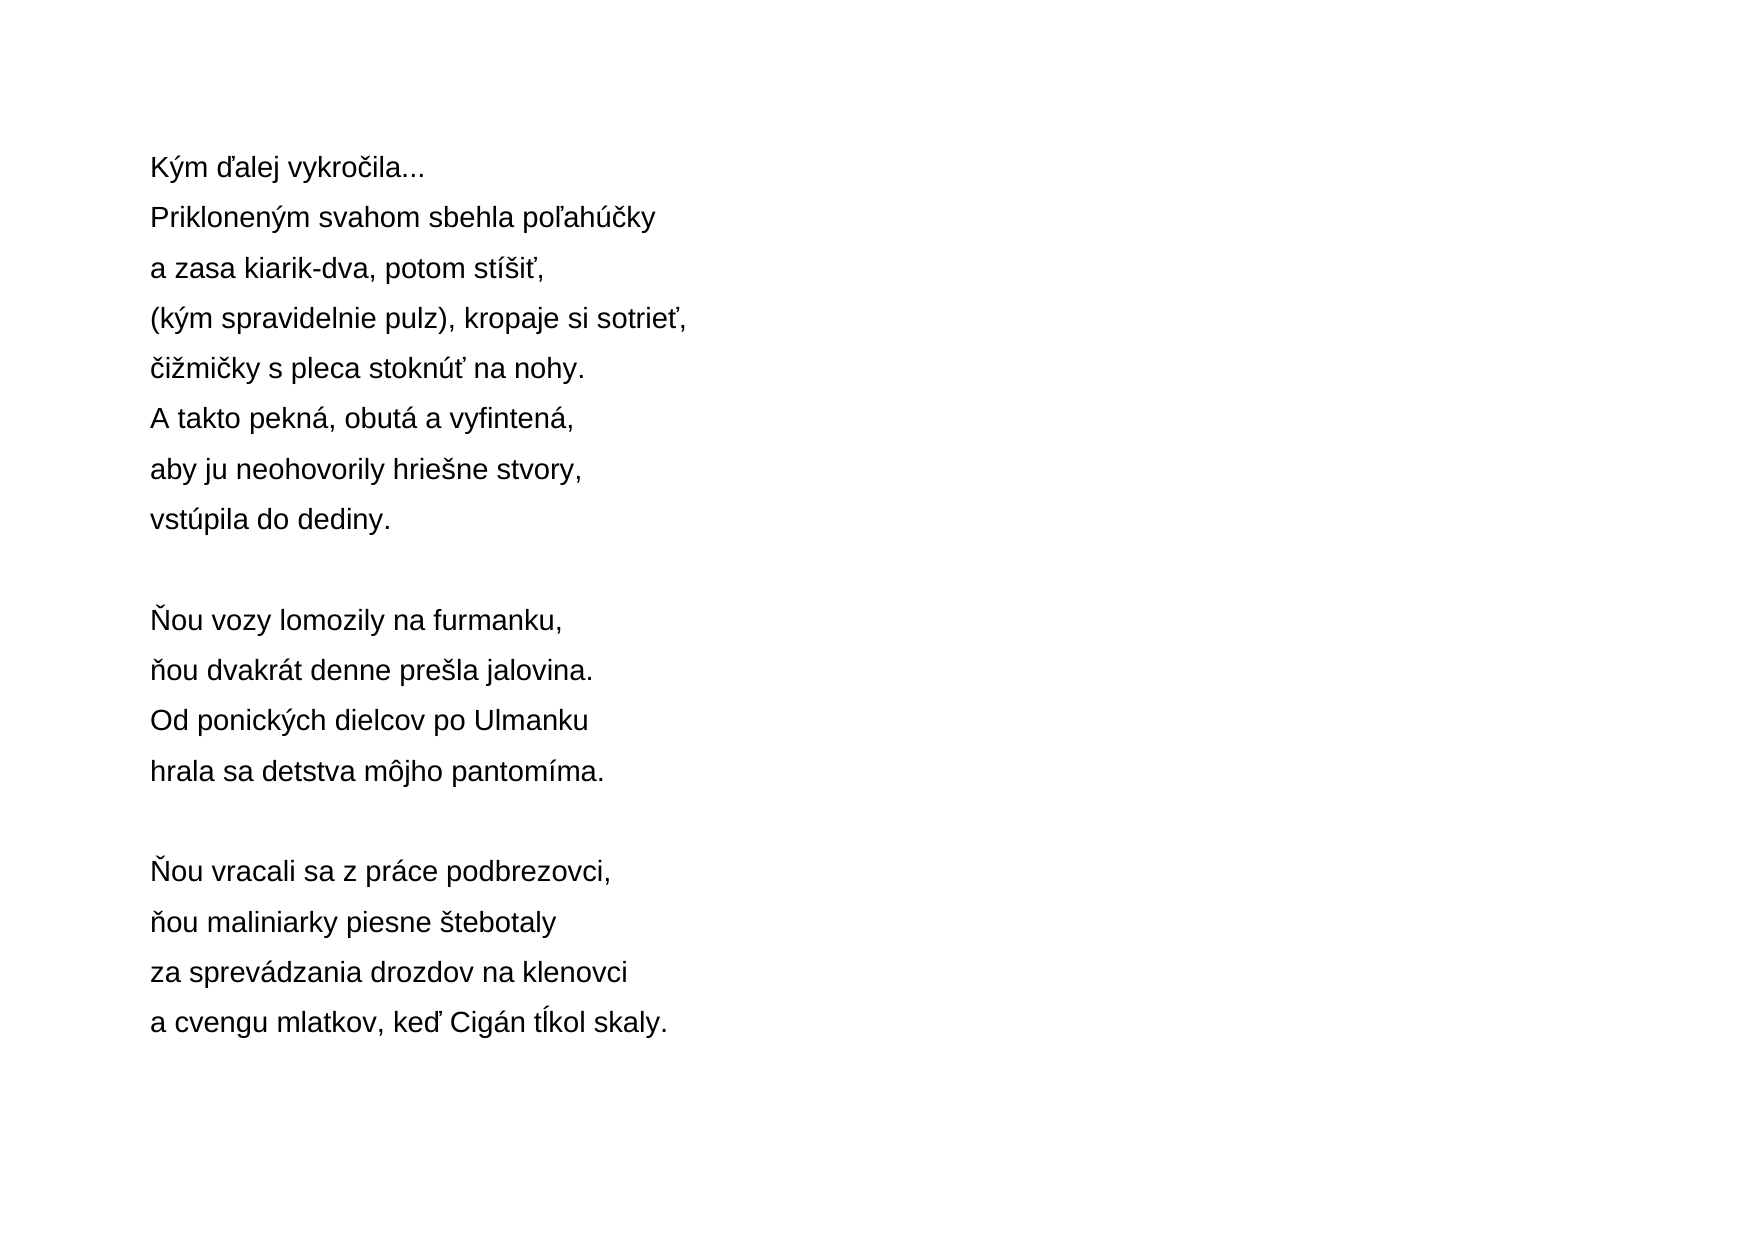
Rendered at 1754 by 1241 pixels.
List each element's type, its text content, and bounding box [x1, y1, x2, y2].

text Od ponických dielcov po Ulmanku [150, 703, 1243, 737]
text hrala sa detstva môjho pantomíma. [150, 754, 1243, 787]
text za sprevádzania drozdov na klenovci [150, 955, 1243, 988]
text a zasa kiarik-dva, potom stíšiť, [150, 251, 1243, 284]
text ňou dvakrát denne prešla jalovina. [150, 653, 1243, 687]
text (kým spravidelnie pulz), kropaje si sotrieť, [150, 301, 1243, 334]
text Ňou vracali sa z práce podbrezovci, [150, 854, 1243, 888]
text A takto pekná, obutá a vyfintená, [150, 402, 1243, 435]
text Prikloneným svahom sbehla poľahúčky [150, 200, 1243, 234]
text ňou maliniarky piesne štebotaly [150, 905, 1243, 938]
text a cvengu mlatkov, keď Cigán tĺkol skaly. [150, 1005, 1243, 1039]
text Ňou vozy lomozily na furmanku, [150, 603, 1243, 636]
text aby ju neohovorily hriešne stvory, [150, 452, 1243, 485]
text Kým ďalej vykročila... [150, 150, 1243, 183]
text vstúpila do dediny. [150, 502, 1243, 536]
text čižmičky s pleca stoknúť na nohy. [150, 351, 1243, 385]
